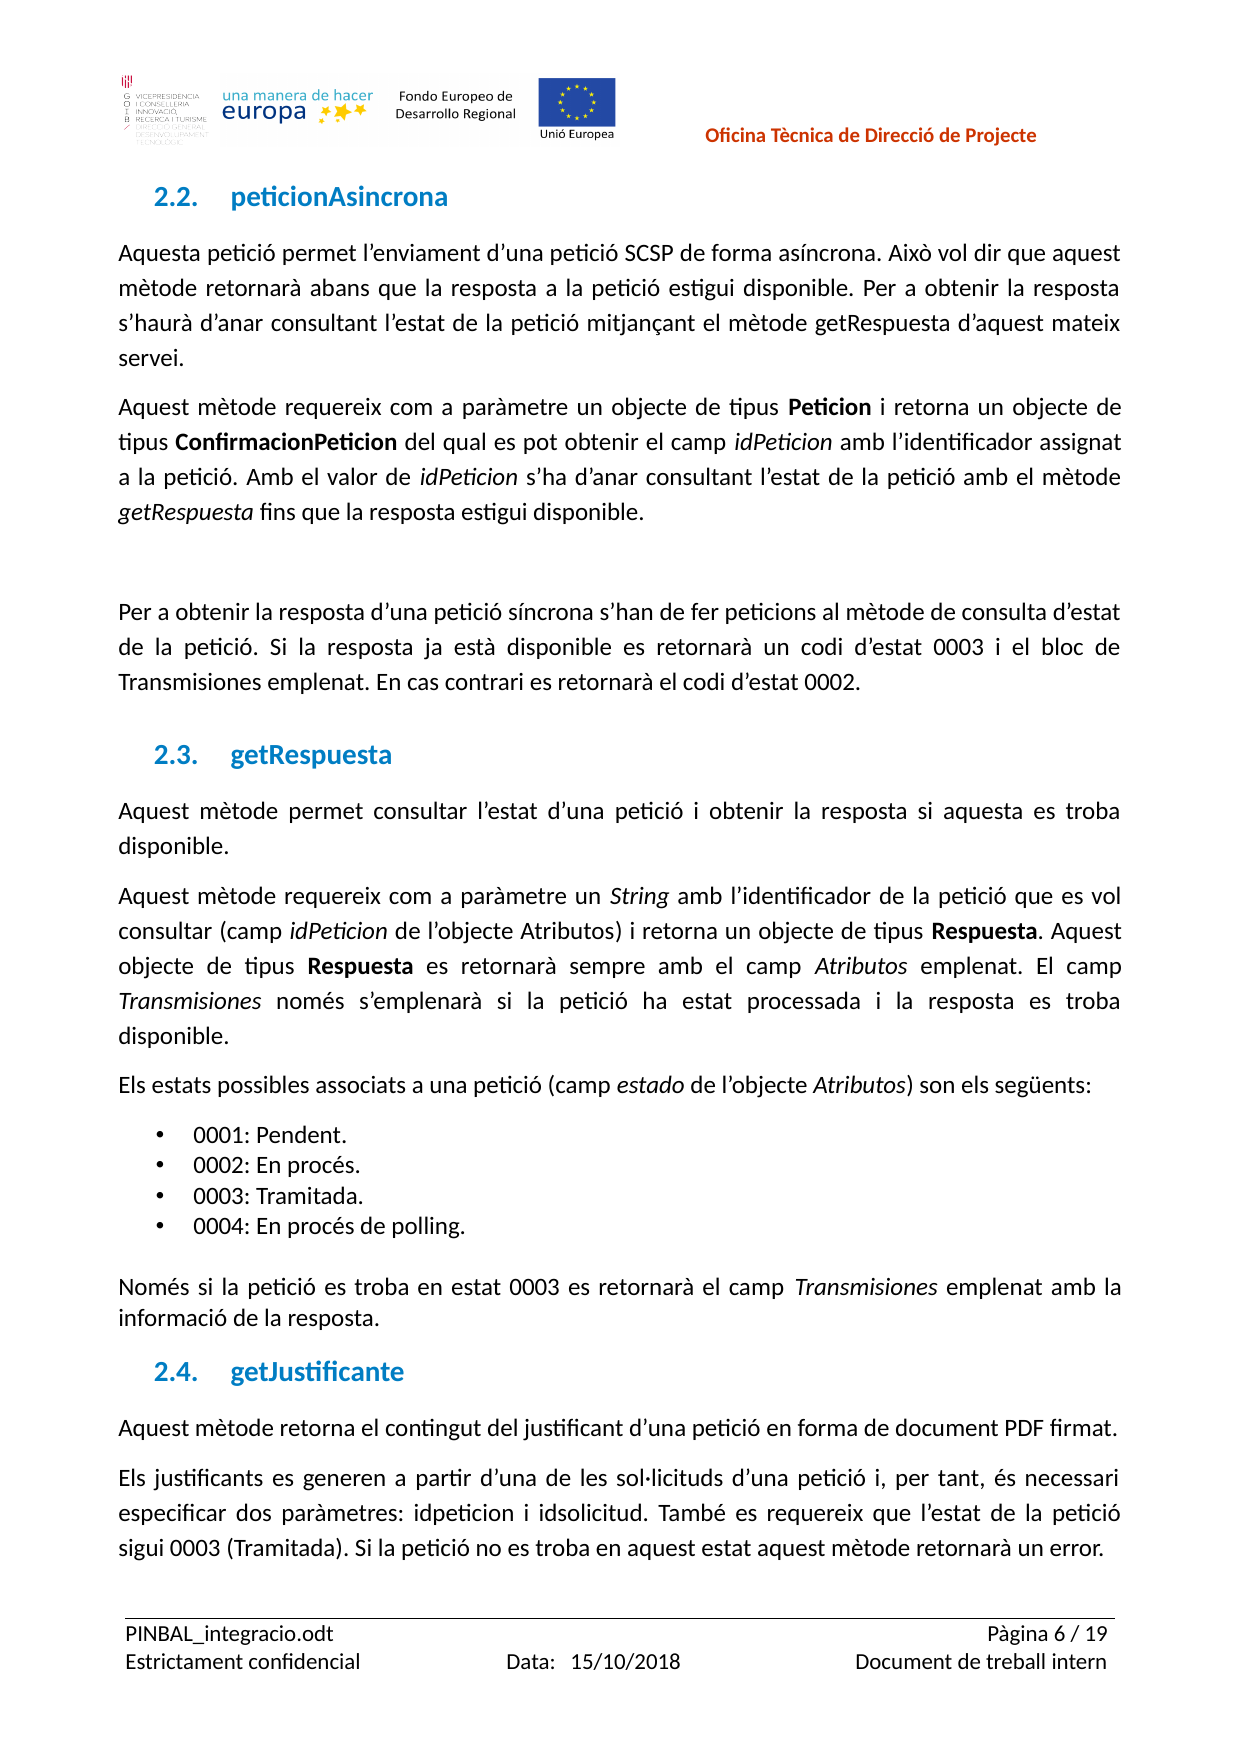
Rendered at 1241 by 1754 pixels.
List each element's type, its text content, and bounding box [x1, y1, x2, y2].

list 0004: En procés de polling. [156, 1211, 1122, 1241]
picture [118, 73, 213, 147]
text Per a obtenir la resposta d’una petició síncrona s’han de fer peticions al mètode de consulta d’estat de la petició. Si la resposta ja està disponible es retornarà un codi d’estat 0003 i el bloc de Transmisiones emplenat. En cas contrari es retornarà el codi d’estat 0002. [118, 596, 1122, 696]
text Els justificants es generen a partir d’una de les sol·licituds d’una petició i, per tant, és necessari especificar dos paràmetres: idpeticion i idsolicitud. També es requereix que l’estat de la petició sigui 0003 (Tramitada). Si la petició no es troba en aquest estat aquest mètode retornarà un error. [118, 1462, 1122, 1563]
text Aquest mètode requereix com a paràmetre un objecte de tipus Peticion i retorna un objecte de tipus ConfirmacionPeticion del qual es pot obtenir el camp idPeticion amb l’identificador assignat a la petició. Amb el valor de idPeticion s’ha d’anar consultant l’estat de la petició amb el mètode getRespuesta fins que la resposta estigui disponible. [118, 392, 1122, 527]
text Només si la petició es troba en estat 0003 es retornarà el camp Transmisiones emplenat amb la informació de la resposta. [118, 1272, 1122, 1333]
subtitle getRespuesta [153, 736, 1122, 772]
text Aquest mètode requereix com a paràmetre un String amb l’identificador de la petició que es vol consultar (camp idPeticion de l’objecte Atributos) i retorna un objecte de tipus Respuesta. Aquest objecte de tipus Respuesta es retornarà sempre amb el camp Atributos emplenat. El camp Transmisiones només s’emplenarà si la petició ha estat processada i la resposta es troba disponible. [118, 880, 1122, 1050]
list 0003: Tramitada. [156, 1180, 1122, 1211]
text Aquest mètode retorna el contingut del justificant d’una petició en forma de document PDF firmat. [118, 1412, 1122, 1443]
subtitle getJustificante [153, 1353, 1122, 1389]
text Els estats possibles associats a una petició (camp estado de l’objecte Atributos) son els següents: [118, 1069, 1122, 1100]
picture [219, 73, 621, 147]
list 0001: Pendent. [156, 1119, 1122, 1149]
text Aquesta petició permet l’enviament d’una petició SCSP de forma asíncrona. Això vol dir que aquest mètode retornarà abans que la resposta a la petició estigui disponible. Per a obtenir la resposta s’haurà d’anar consultant l’estat de la petició mitjançant el mètode getRespuesta d’aquest mateix servei. [118, 237, 1122, 372]
text Aquest mètode permet consultar l’estat d’una petició i obtenir la resposta si aquesta es troba disponible. [118, 795, 1122, 861]
subtitle peticionAsincrona [153, 178, 1122, 213]
list 0002: En procés. [156, 1149, 1122, 1180]
